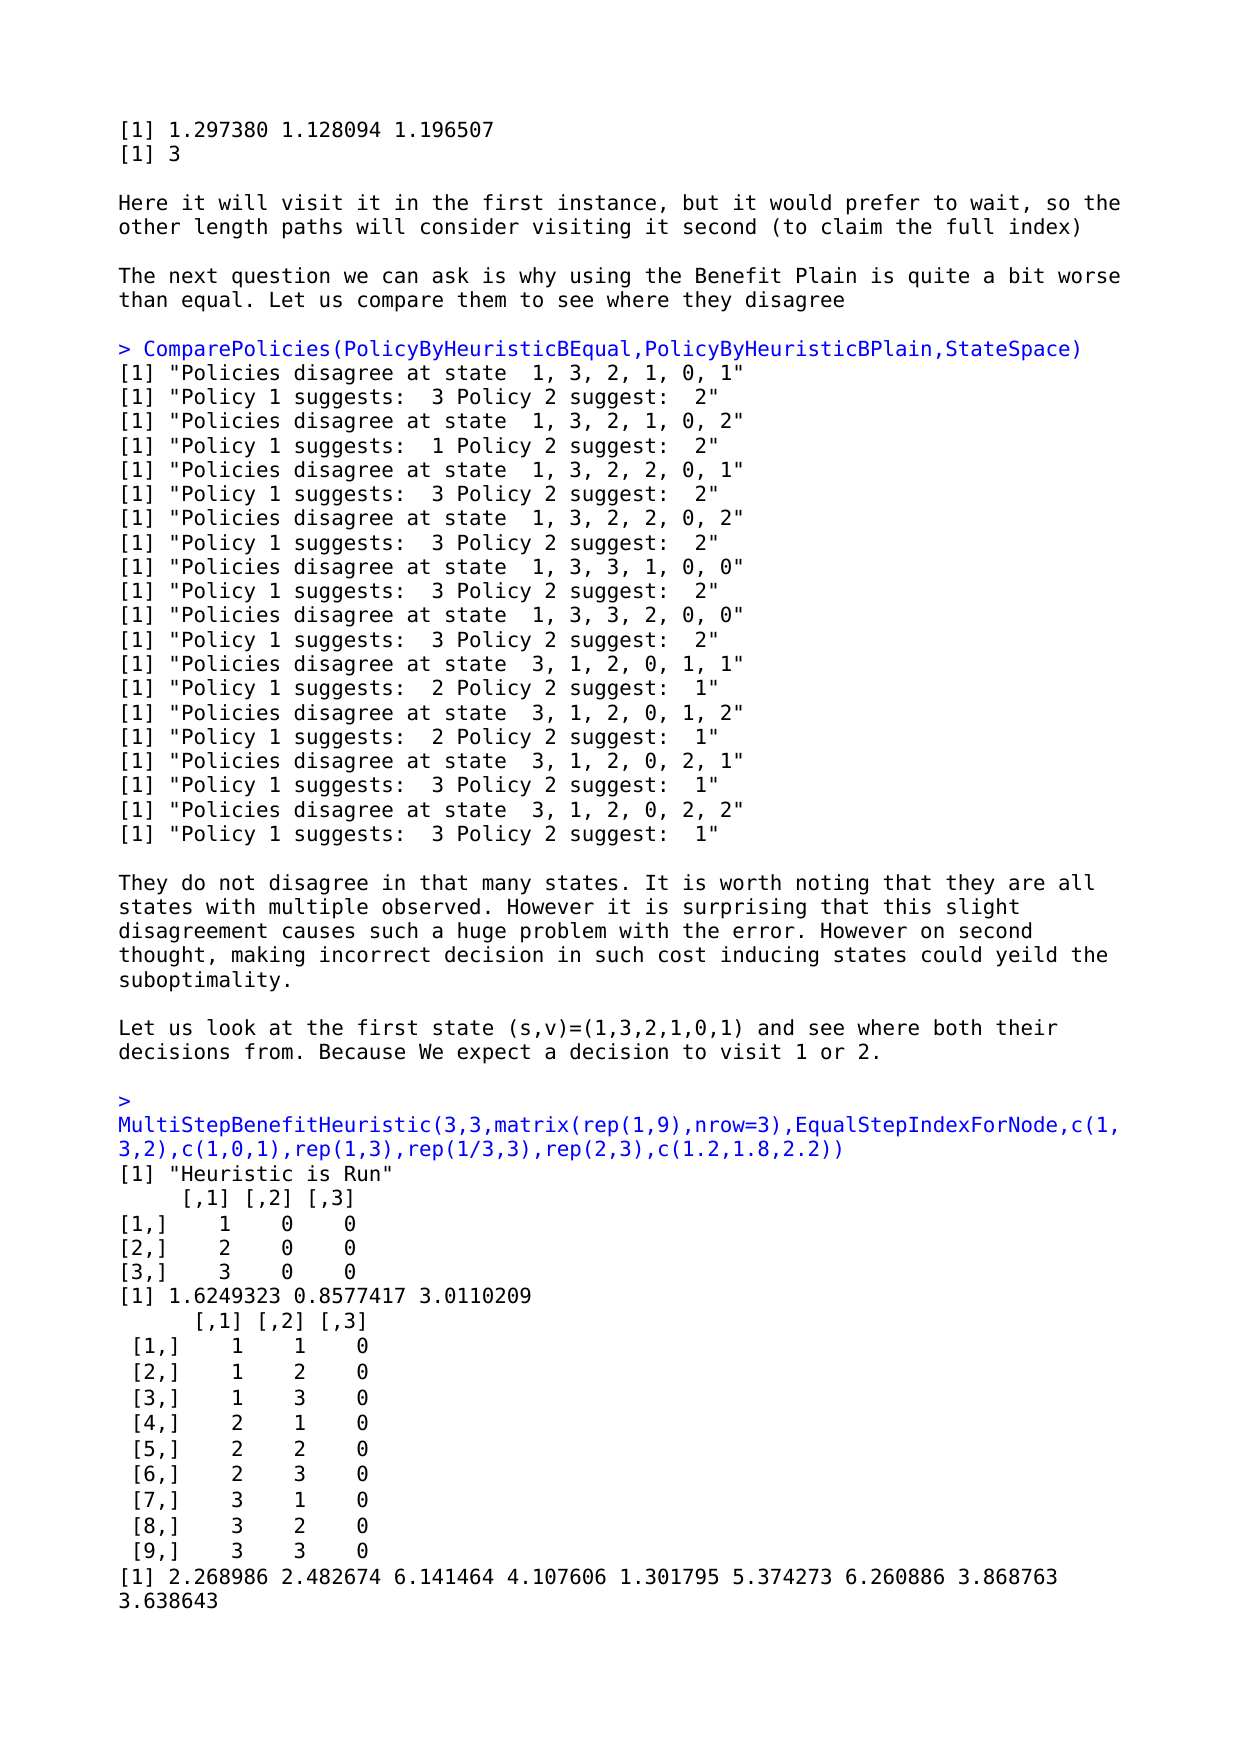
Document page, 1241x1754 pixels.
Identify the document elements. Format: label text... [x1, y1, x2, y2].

text [1] "Policies disagree at state 1, 3, 3, 1, 0, 0" [118, 555, 1122, 579]
text [1] "Heuristic is Run" [118, 1162, 1122, 1186]
text [1] "Policies disagree at state 1, 3, 2, 1, 0, 1" [118, 361, 1122, 385]
text Here it will visit it in the first instance, but it would prefer to wait, so the other length paths will consider visiting it second (to claim the full index) [118, 191, 1122, 239]
text [1] "Policies disagree at state 3, 1, 2, 0, 2, 2" [118, 798, 1122, 822]
text Let us look at the first state (s,v)=(1,3,2,1,0,1) and see where both their decisions from. Because We expect a decision to visit 1 or 2. [118, 1016, 1122, 1065]
text [2,] 2 0 0 [118, 1236, 1122, 1260]
text [6,] 2 3 0 [118, 1462, 1122, 1488]
text [4,] 2 1 0 [118, 1411, 1122, 1437]
text [1] "Policies disagree at state 1, 3, 3, 2, 0, 0" [118, 603, 1122, 628]
text [1] "Policy 1 suggests: 3 Policy 2 suggest: 2" [118, 579, 1122, 603]
text > ComparePolicies(PolicyByHeuristicBEqual,PolicyByHeuristicBPlain,StateSpace) [118, 337, 1122, 361]
text [1] "Policy 1 suggests: 3 Policy 2 suggest: 1" [118, 822, 1122, 846]
text [3,] 3 0 0 [118, 1260, 1122, 1284]
text [1,] 1 0 0 [118, 1212, 1122, 1236]
text [1] "Policies disagree at state 3, 1, 2, 0, 1, 2" [118, 701, 1122, 725]
text [1] "Policies disagree at state 1, 3, 2, 2, 0, 2" [118, 506, 1122, 531]
text [7,] 3 1 0 [118, 1488, 1122, 1514]
text [1,] 1 1 0 [118, 1334, 1122, 1360]
text [1] 2.268986 2.482674 6.141464 4.107606 1.301795 5.374273 6.260886 3.868763 3.638643 [118, 1565, 1122, 1613]
text [2,] 1 2 0 [118, 1360, 1122, 1386]
text [9,] 3 3 0 [118, 1539, 1122, 1565]
text [1] 1.6249323 0.8577417 3.0110209 [118, 1284, 1122, 1309]
text [,1] [,2] [,3] [118, 1309, 1122, 1334]
text [8,] 3 2 0 [118, 1514, 1122, 1539]
text [1] "Policy 1 suggests: 1 Policy 2 suggest: 2" [118, 434, 1122, 458]
text [1] "Policy 1 suggests: 3 Policy 2 suggest: 2" [118, 628, 1122, 652]
text [3,] 1 3 0 [118, 1386, 1122, 1411]
text [1] "Policies disagree at state 1, 3, 2, 2, 0, 1" [118, 458, 1122, 482]
text [1] "Policies disagree at state 1, 3, 2, 1, 0, 2" [118, 409, 1122, 434]
text [1] "Policy 1 suggests: 3 Policy 2 suggest: 2" [118, 482, 1122, 506]
text [,1] [,2] [,3] [118, 1186, 1122, 1212]
text [1] "Policy 1 suggests: 3 Policy 2 suggest: 2" [118, 385, 1122, 409]
text > MultiStepBenefitHeuristic(3,3,matrix(rep(1,9),nrow=3),EqualStepIndexForNode,c(1,3,2),c(1,0,1),rep(1,3),rep(1/3,3),rep(2,3),c(1.2,1.8,2.2)) [118, 1089, 1122, 1162]
text [1] "Policy 1 suggests: 3 Policy 2 suggest: 2" [118, 531, 1122, 555]
text [1] "Policies disagree at state 3, 1, 2, 0, 1, 1" [118, 652, 1122, 676]
text [1] "Policy 1 suggests: 2 Policy 2 suggest: 1" [118, 676, 1122, 701]
text The next question we can ask is why using the Benefit Plain is quite a bit worse than equal. Let us compare them to see where they disagree [118, 264, 1122, 312]
text [1] "Policy 1 suggests: 2 Policy 2 suggest: 1" [118, 725, 1122, 749]
text [1] 1.297380 1.128094 1.196507 [118, 118, 1122, 142]
text [1] "Policy 1 suggests: 3 Policy 2 suggest: 1" [118, 773, 1122, 798]
text [1] 3 [118, 142, 1122, 167]
text [1] "Policies disagree at state 3, 1, 2, 0, 2, 1" [118, 749, 1122, 773]
text They do not disagree in that many states. It is worth noting that they are all states with multiple observed. However it is surprising that this slight disagreement causes such a huge problem with the error. However on second thought, making incorrect decision in such cost inducing states could yeild the suboptimality. [118, 871, 1122, 992]
text [5,] 2 2 0 [118, 1437, 1122, 1462]
